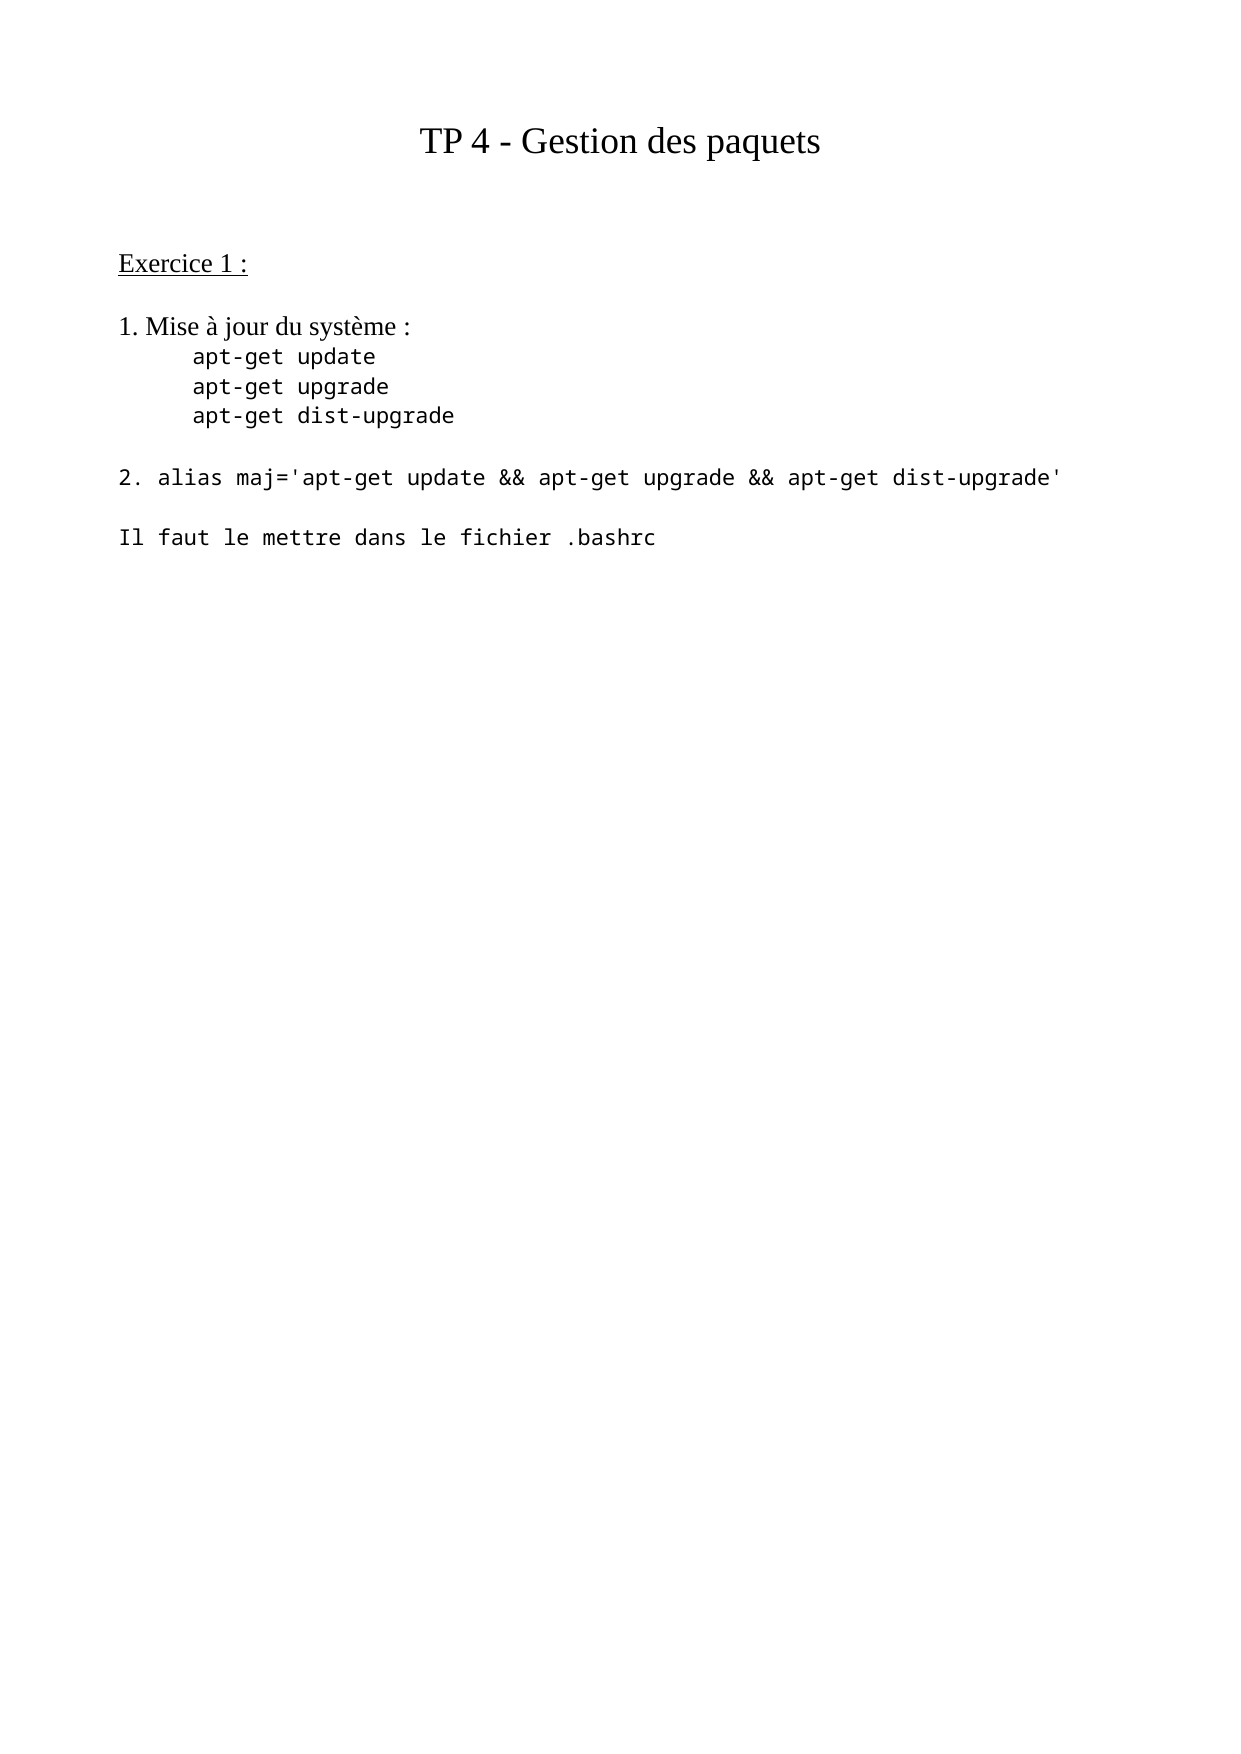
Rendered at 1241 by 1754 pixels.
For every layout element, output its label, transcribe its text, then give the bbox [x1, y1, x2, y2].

text Il faut le mettre dans le fichier .bashrc [118, 522, 1122, 552]
text 1. Mise à jour du système : [118, 310, 1122, 341]
text apt-get upgrade [118, 371, 1122, 401]
text 2. alias maj='apt-get update && apt-get upgrade && apt-get dist-upgrade' [118, 461, 1122, 491]
text apt-get update [118, 341, 1122, 371]
text Exercice 1 : [118, 247, 1122, 279]
text apt-get dist-upgrade [118, 401, 1122, 430]
text TP 4 - Gestion des paquets [118, 118, 1122, 161]
